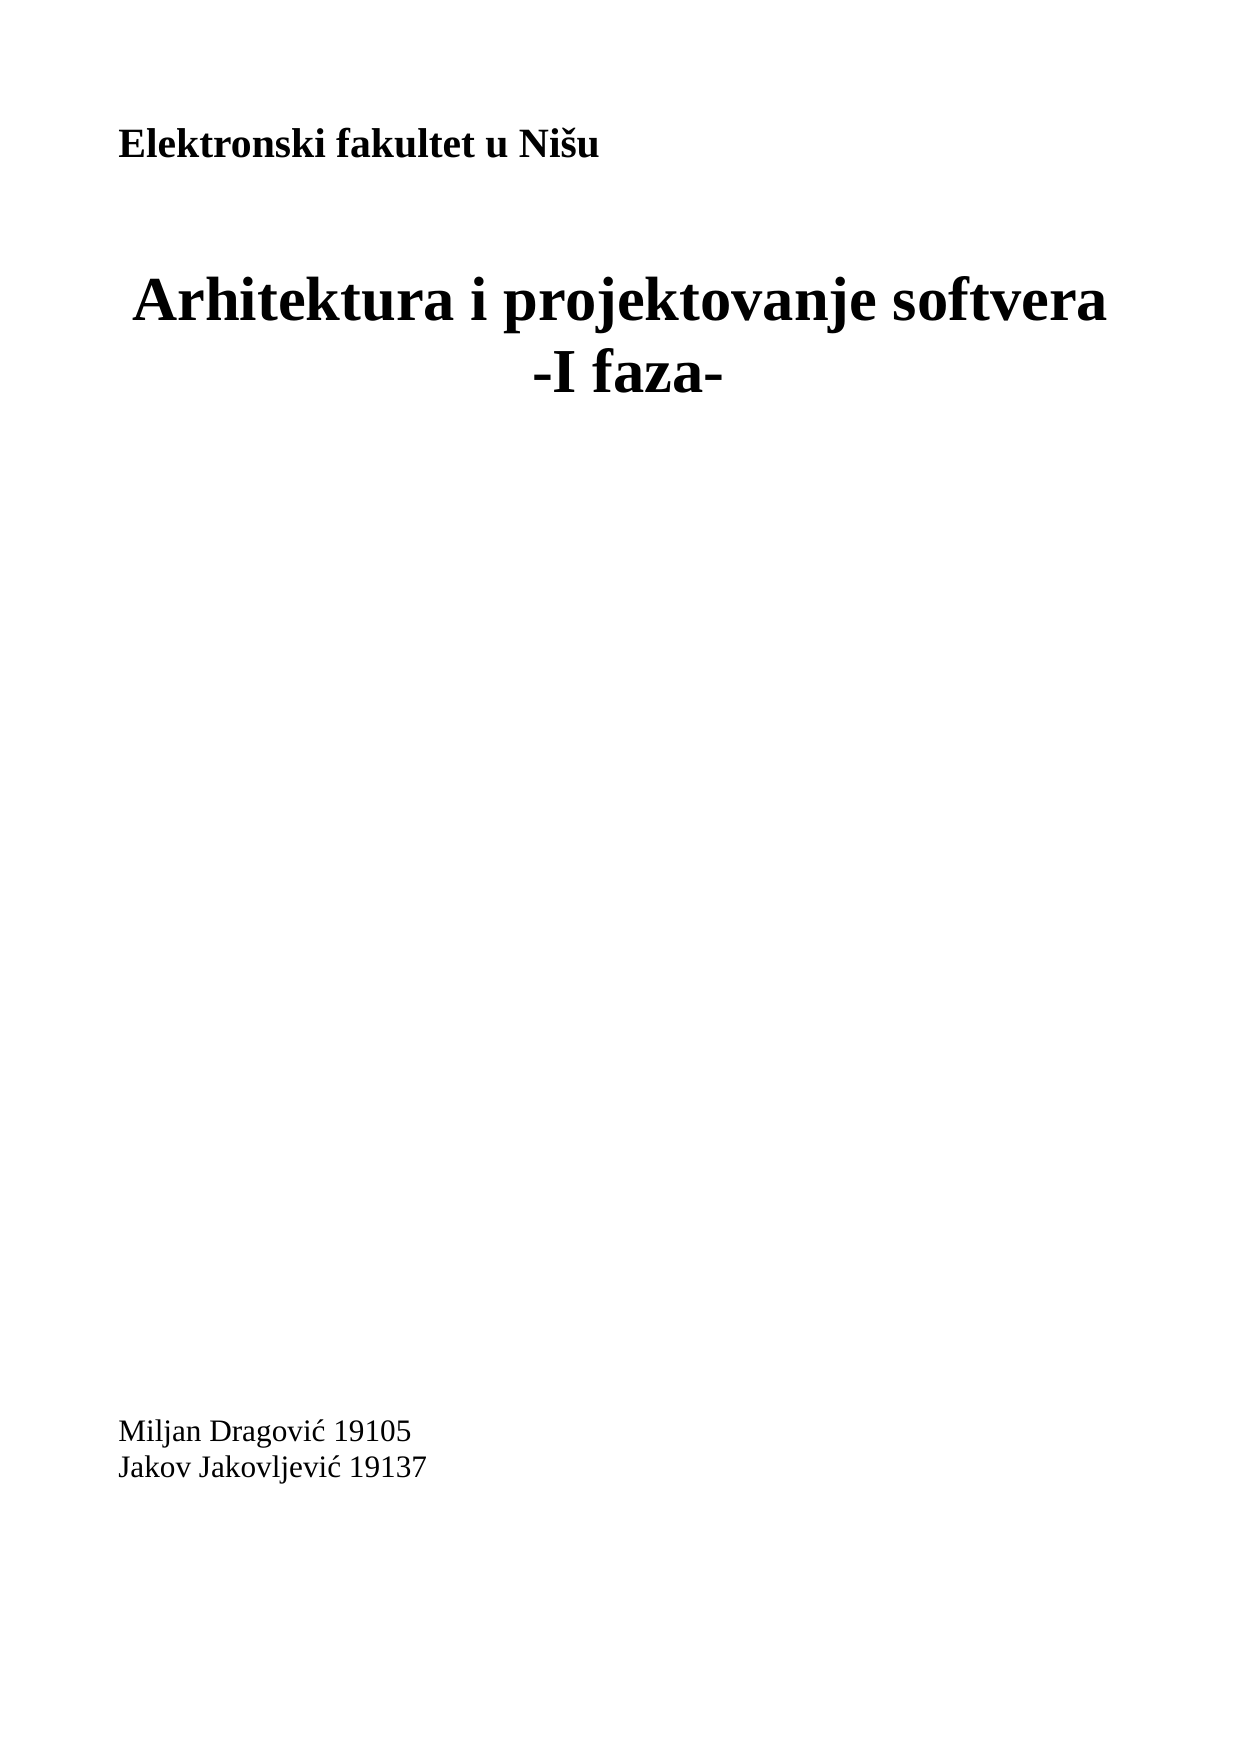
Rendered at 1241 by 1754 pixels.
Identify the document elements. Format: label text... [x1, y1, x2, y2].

text Arhitektura i projektovanje softvera [118, 262, 1122, 334]
text Jakov Jakovljević 19137 [118, 1448, 1122, 1484]
text -I faza- [118, 334, 1122, 406]
text Elektronski fakultet u Nišu [118, 118, 1122, 166]
text Miljan Dragović 19105 [118, 1412, 1122, 1448]
